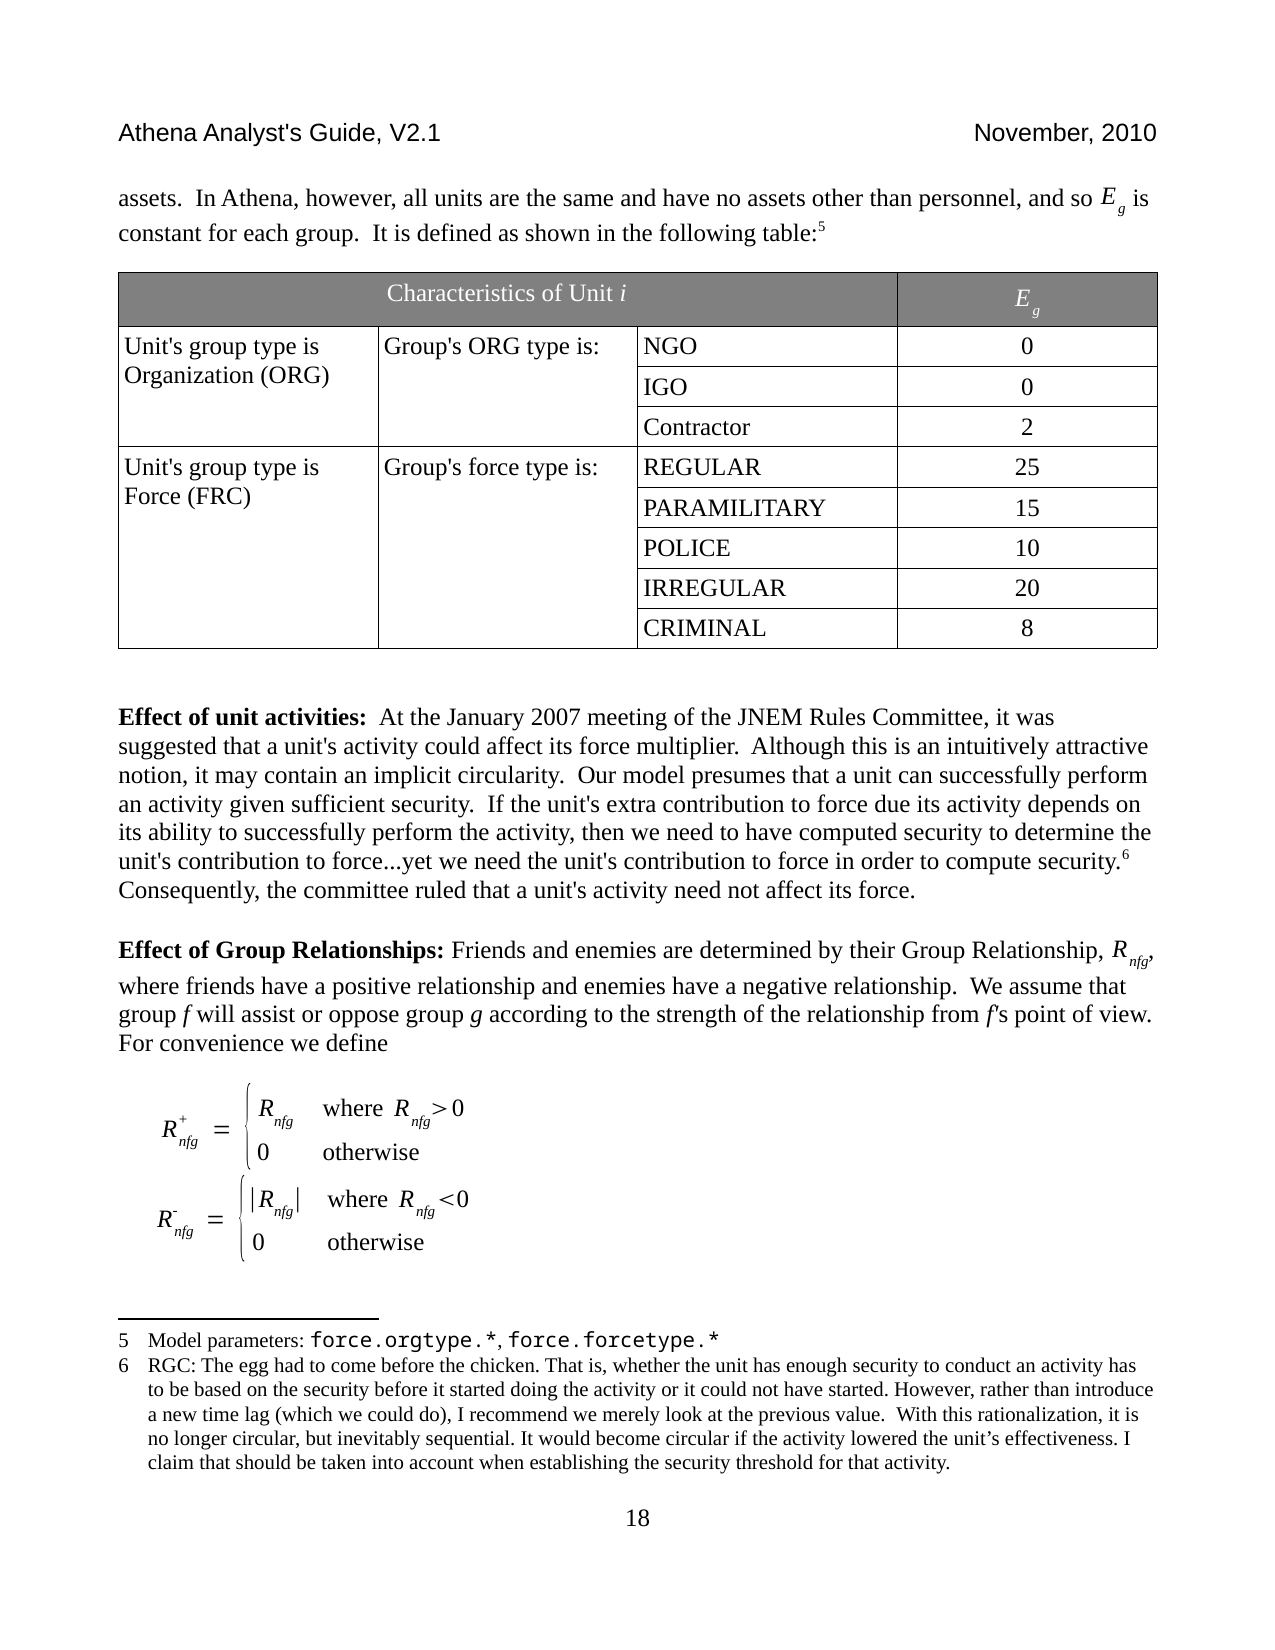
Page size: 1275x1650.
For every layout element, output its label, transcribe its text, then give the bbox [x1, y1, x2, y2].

table_cell PARAMILITARY [638, 488, 897, 527]
table_cell Unit's group type is Force (FRC) [119, 447, 378, 648]
table_cell 2 [898, 407, 1157, 446]
table_cell 15 [898, 488, 1157, 527]
table_cell Unit's group type is Organization (ORG) [119, 327, 378, 446]
table_cell IGO [638, 367, 897, 406]
table_cell Contractor [638, 407, 897, 446]
table_cell Group's force type is: [379, 447, 637, 648]
table_cell 0 [898, 327, 1157, 366]
table_cell CRIMINAL [638, 609, 897, 648]
text Effect of unit activities: At the January 2007 meeting of the JNEM Rules Committee, it was suggested that a unit's activity could affect its force multiplier. Although this is an intuitively attractive notion, it may contain an implicit circularity. Our model presumes that a unit can successfully perform an activity given sufficient security. If the unit's extra contribution to force due its activity depends on its ability to successfully perform the activity, then we need to have computed security to determine the unit's contribution to force...yet we need the unit's contribution to force in order to compute security. Consequently, the committee ruled that a unit's activity need not affect its force. [118, 702, 1157, 904]
table_header Characteristics of Unit i [119, 273, 897, 326]
text Effect of Group Relationships: Friends and enemies are determined by their Group Relationship, , where friends have a positive relationship and enemies have a negative relationship. We assume that group f will assist or oppose group g according to the strength of the relationship from f's point of view. For convenience we define [118, 929, 1157, 1057]
table_cell Group's ORG type is: [379, 327, 637, 446]
table_cell 8 [898, 609, 1157, 648]
text Model parameters: force.orgtype.*, force.forcetype.* [118, 1325, 1157, 1353]
table_cell 10 [898, 528, 1157, 567]
table_cell IRREGULAR [638, 569, 897, 608]
text RGC: The egg had to come before the chicken. That is, whether the unit has enough security to conduct an activity has to be based on the security before it started doing the activity or it could not have started. However, rather than introduce a new time lag (which we could do), I recommend we merely look at the previous value. With this rationalization, it is no longer circular, but inevitably sequential. It would become circular if the activity lowered the unit’s effectiveness. I claim that should be taken into account when establishing the security threshold for that activity. [118, 1353, 1157, 1474]
table_header [898, 273, 1157, 326]
table_cell POLICE [638, 528, 897, 567]
text is defined above; note that demeanor is constant across neighborhoods for force and organization groups. , the unit force multiplier, should ideally depend on the type of the unit and the nature of its assets. In Athena, however, all units are the same and have no assets other than personnel, and so is constant for each group. It is defined as shown in the following table: [118, 176, 1157, 247]
table_cell NGO [638, 327, 897, 366]
table_cell 20 [898, 569, 1157, 608]
table_cell 0 [898, 367, 1157, 406]
table_cell 25 [898, 447, 1157, 487]
table_cell REGULAR [638, 447, 897, 487]
